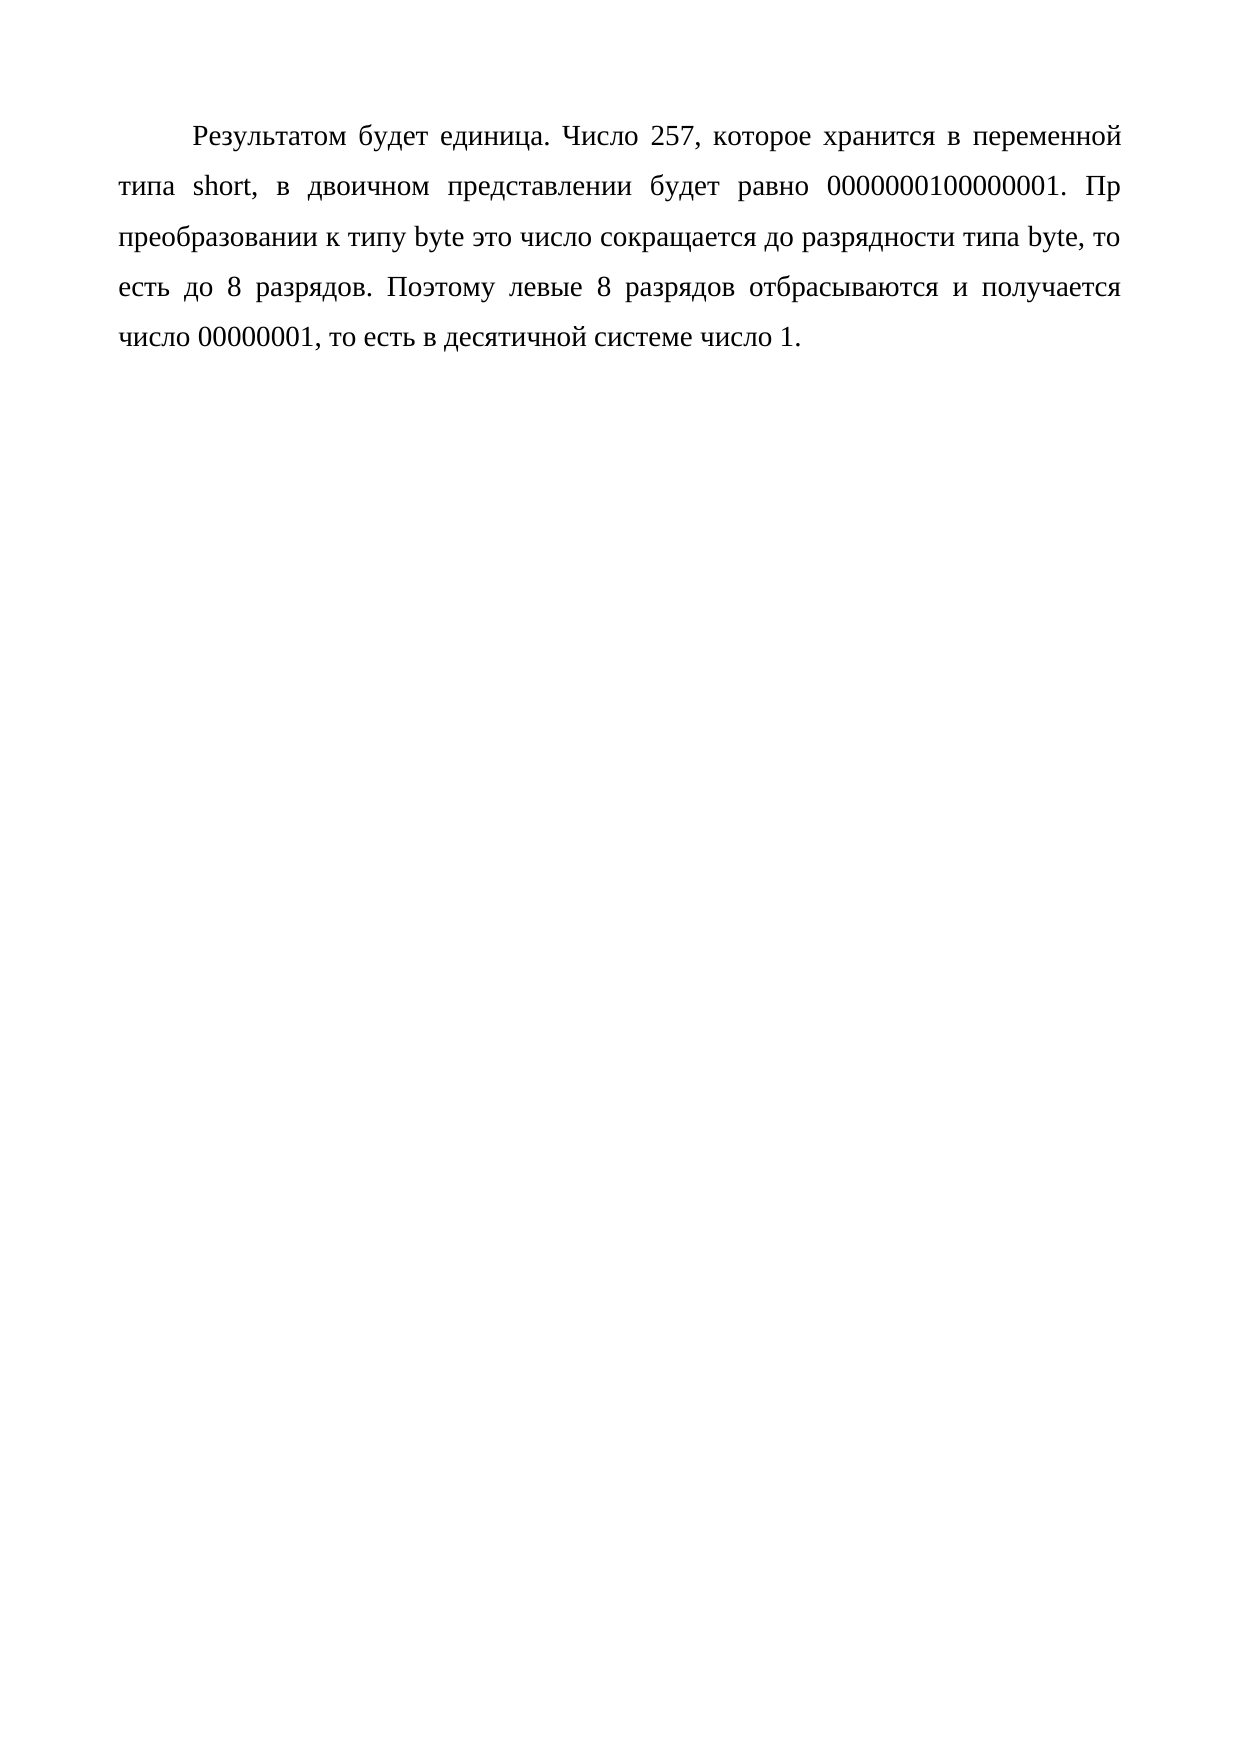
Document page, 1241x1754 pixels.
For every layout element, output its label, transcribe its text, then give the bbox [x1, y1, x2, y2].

text Результатом будет единица. Число 257, которое хранится в переменной типа short, в двоичном представлении будет равно 0000000100000001. Пр преобразовании к типу byte это число сокращается до разрядности типа byte, то есть до 8 разрядов. Поэтому левые 8 разрядов отбрасываются и получается число 00000001, то есть в десятичной системе число 1. [118, 118, 1122, 353]
